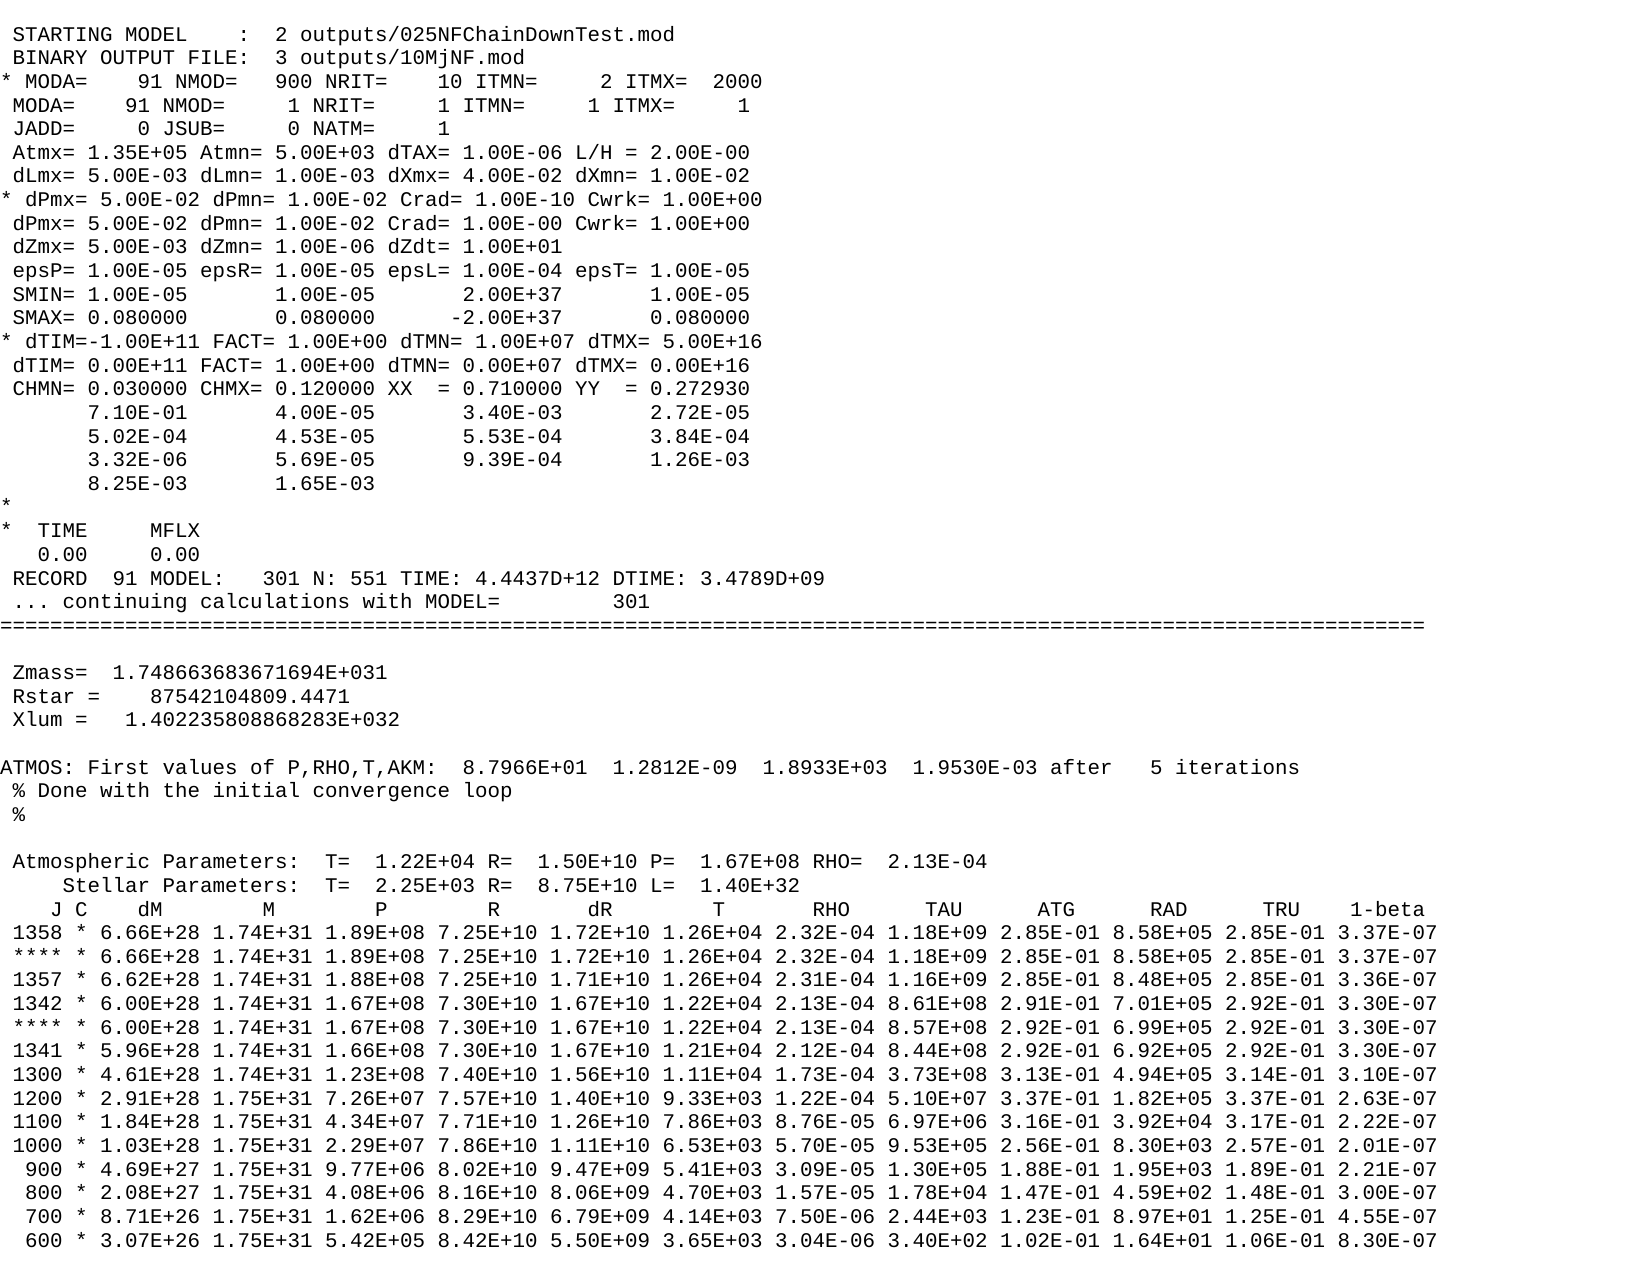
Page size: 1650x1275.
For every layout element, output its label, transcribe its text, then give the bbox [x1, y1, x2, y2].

text SMIN= 1.00E-05 1.00E-05 2.00E+37 1.00E-05 [0, 284, 1650, 307]
text 1358 * 6.66E+28 1.74E+31 1.89E+08 7.25E+10 1.72E+10 1.26E+04 2.32E-04 1.18E+09 2.85E-01 8.58E+05 2.85E-01 3.37E-07 [0, 922, 1650, 946]
text dTIM= 0.00E+11 FACT= 1.00E+00 dTMN= 0.00E+07 dTMX= 0.00E+16 [0, 355, 1650, 378]
text 1300 * 4.61E+28 1.74E+31 1.23E+08 7.40E+10 1.56E+10 1.11E+04 1.73E-04 3.73E+08 3.13E-01 4.94E+05 3.14E-01 3.10E-07 [0, 1064, 1650, 1088]
text 1000 * 1.03E+28 1.75E+31 2.29E+07 7.86E+10 1.11E+10 6.53E+03 5.70E-05 9.53E+05 2.56E-01 8.30E+03 2.57E-01 2.01E-07 [0, 1135, 1650, 1159]
text 1357 * 6.62E+28 1.74E+31 1.88E+08 7.25E+10 1.71E+10 1.26E+04 2.31E-04 1.16E+09 2.85E-01 8.48E+05 2.85E-01 3.36E-07 [0, 969, 1650, 993]
text 1100 * 1.84E+28 1.75E+31 4.34E+07 7.71E+10 1.26E+10 7.86E+03 8.76E-05 6.97E+06 3.16E-01 3.92E+04 3.17E-01 2.22E-07 [0, 1111, 1650, 1135]
text RECORD 91 MODEL: 301 N: 551 TIME: 4.4437D+12 DTIME: 3.4789D+09 [0, 567, 1650, 591]
text Xlum = 1.402235808868283E+032 [0, 709, 1650, 733]
text dPmx= 5.00E-02 dPmn= 1.00E-02 Crad= 1.00E-00 Cwrk= 1.00E+00 [0, 213, 1650, 236]
text 7.10E-01 4.00E-05 3.40E-03 2.72E-05 [0, 402, 1650, 426]
text 700 * 8.71E+26 1.75E+31 1.62E+06 8.29E+10 6.79E+09 4.14E+03 7.50E-06 2.44E+03 1.23E-01 8.97E+01 1.25E-01 4.55E-07 [0, 1206, 1650, 1229]
text J C dM M P R dR T RHO TAU ATG RAD TRU 1-beta [0, 898, 1650, 922]
text 1342 * 6.00E+28 1.74E+31 1.67E+08 7.30E+10 1.67E+10 1.22E+04 2.13E-04 8.61E+08 2.91E-01 7.01E+05 2.92E-01 3.30E-07 [0, 993, 1650, 1017]
text Atmx= 1.35E+05 Atmn= 5.00E+03 dTAX= 1.00E-06 L/H = 2.00E-00 [0, 142, 1650, 166]
text **** * 6.00E+28 1.74E+31 1.67E+08 7.30E+10 1.67E+10 1.22E+04 2.13E-04 8.57E+08 2.92E-01 6.99E+05 2.92E-01 3.30E-07 [0, 1017, 1650, 1040]
text 900 * 4.69E+27 1.75E+31 9.77E+06 8.02E+10 9.47E+09 5.41E+03 3.09E-05 1.30E+05 1.88E-01 1.95E+03 1.89E-01 2.21E-07 [0, 1159, 1650, 1182]
text ... continuing calculations with MODEL= 301 [0, 591, 1650, 615]
text 800 * 2.08E+27 1.75E+31 4.08E+06 8.16E+10 8.06E+09 4.70E+03 1.57E-05 1.78E+04 1.47E-01 4.59E+02 1.48E-01 3.00E-07 [0, 1182, 1650, 1206]
text ================================================================================================================== [0, 615, 1650, 638]
text Zmass= 1.748663683671694E+031 [0, 662, 1650, 686]
text 0.00 0.00 [0, 544, 1650, 567]
text * dPmx= 5.00E-02 dPmn= 1.00E-02 Crad= 1.00E-10 Cwrk= 1.00E+00 [0, 189, 1650, 213]
text 600 * 3.07E+26 1.75E+31 5.42E+05 8.42E+10 5.50E+09 3.65E+03 3.04E-06 3.40E+02 1.02E-01 1.64E+01 1.06E-01 8.30E-07 [0, 1229, 1650, 1253]
text dZmx= 5.00E-03 dZmn= 1.00E-06 dZdt= 1.00E+01 [0, 236, 1650, 260]
text 8.25E-03 1.65E-03 [0, 473, 1650, 497]
text * TIME MFLX [0, 520, 1650, 544]
text * MODA= 91 NMOD= 900 NRIT= 10 ITMN= 2 ITMX= 2000 [0, 71, 1650, 94]
text % Done with the initial convergence loop [0, 780, 1650, 804]
text 3.32E-06 5.69E-05 9.39E-04 1.26E-03 [0, 449, 1650, 473]
text * [0, 497, 1650, 520]
text Atmospheric Parameters: T= 1.22E+04 R= 1.50E+10 P= 1.67E+08 RHO= 2.13E-04 [0, 851, 1650, 875]
text STARTING MODEL : 2 outputs/025NFChainDownTest.mod [0, 24, 1650, 47]
text Stellar Parameters: T= 2.25E+03 R= 8.75E+10 L= 1.40E+32 [0, 875, 1650, 898]
text CHMN= 0.030000 CHMX= 0.120000 XX = 0.710000 YY = 0.272930 [0, 378, 1650, 402]
text dLmx= 5.00E-03 dLmn= 1.00E-03 dXmx= 4.00E-02 dXmn= 1.00E-02 [0, 166, 1650, 189]
text BINARY OUTPUT FILE: 3 outputs/10MjNF.mod [0, 47, 1650, 71]
text 1200 * 2.91E+28 1.75E+31 7.26E+07 7.57E+10 1.40E+10 9.33E+03 1.22E-04 5.10E+07 3.37E-01 1.82E+05 3.37E-01 2.63E-07 [0, 1088, 1650, 1111]
text * dTIM=-1.00E+11 FACT= 1.00E+00 dTMN= 1.00E+07 dTMX= 5.00E+16 [0, 331, 1650, 355]
text **** * 6.66E+28 1.74E+31 1.89E+08 7.25E+10 1.72E+10 1.26E+04 2.32E-04 1.18E+09 2.85E-01 8.58E+05 2.85E-01 3.37E-07 [0, 946, 1650, 969]
text ATMOS: First values of P,RHO,T,AKM: 8.7966E+01 1.2812E-09 1.8933E+03 1.9530E-03 after 5 iterations [0, 757, 1650, 780]
text epsP= 1.00E-05 epsR= 1.00E-05 epsL= 1.00E-04 epsT= 1.00E-05 [0, 260, 1650, 284]
text JADD= 0 JSUB= 0 NATM= 1 [0, 118, 1650, 142]
text MODA= 91 NMOD= 1 NRIT= 1 ITMN= 1 ITMX= 1 [0, 94, 1650, 118]
text 1341 * 5.96E+28 1.74E+31 1.66E+08 7.30E+10 1.67E+10 1.21E+04 2.12E-04 8.44E+08 2.92E-01 6.92E+05 2.92E-01 3.30E-07 [0, 1040, 1650, 1064]
text SMAX= 0.080000 0.080000 -2.00E+37 0.080000 [0, 307, 1650, 331]
text 5.02E-04 4.53E-05 5.53E-04 3.84E-04 [0, 426, 1650, 449]
text % [0, 804, 1650, 828]
text Rstar = 87542104809.4471 [0, 686, 1650, 709]
